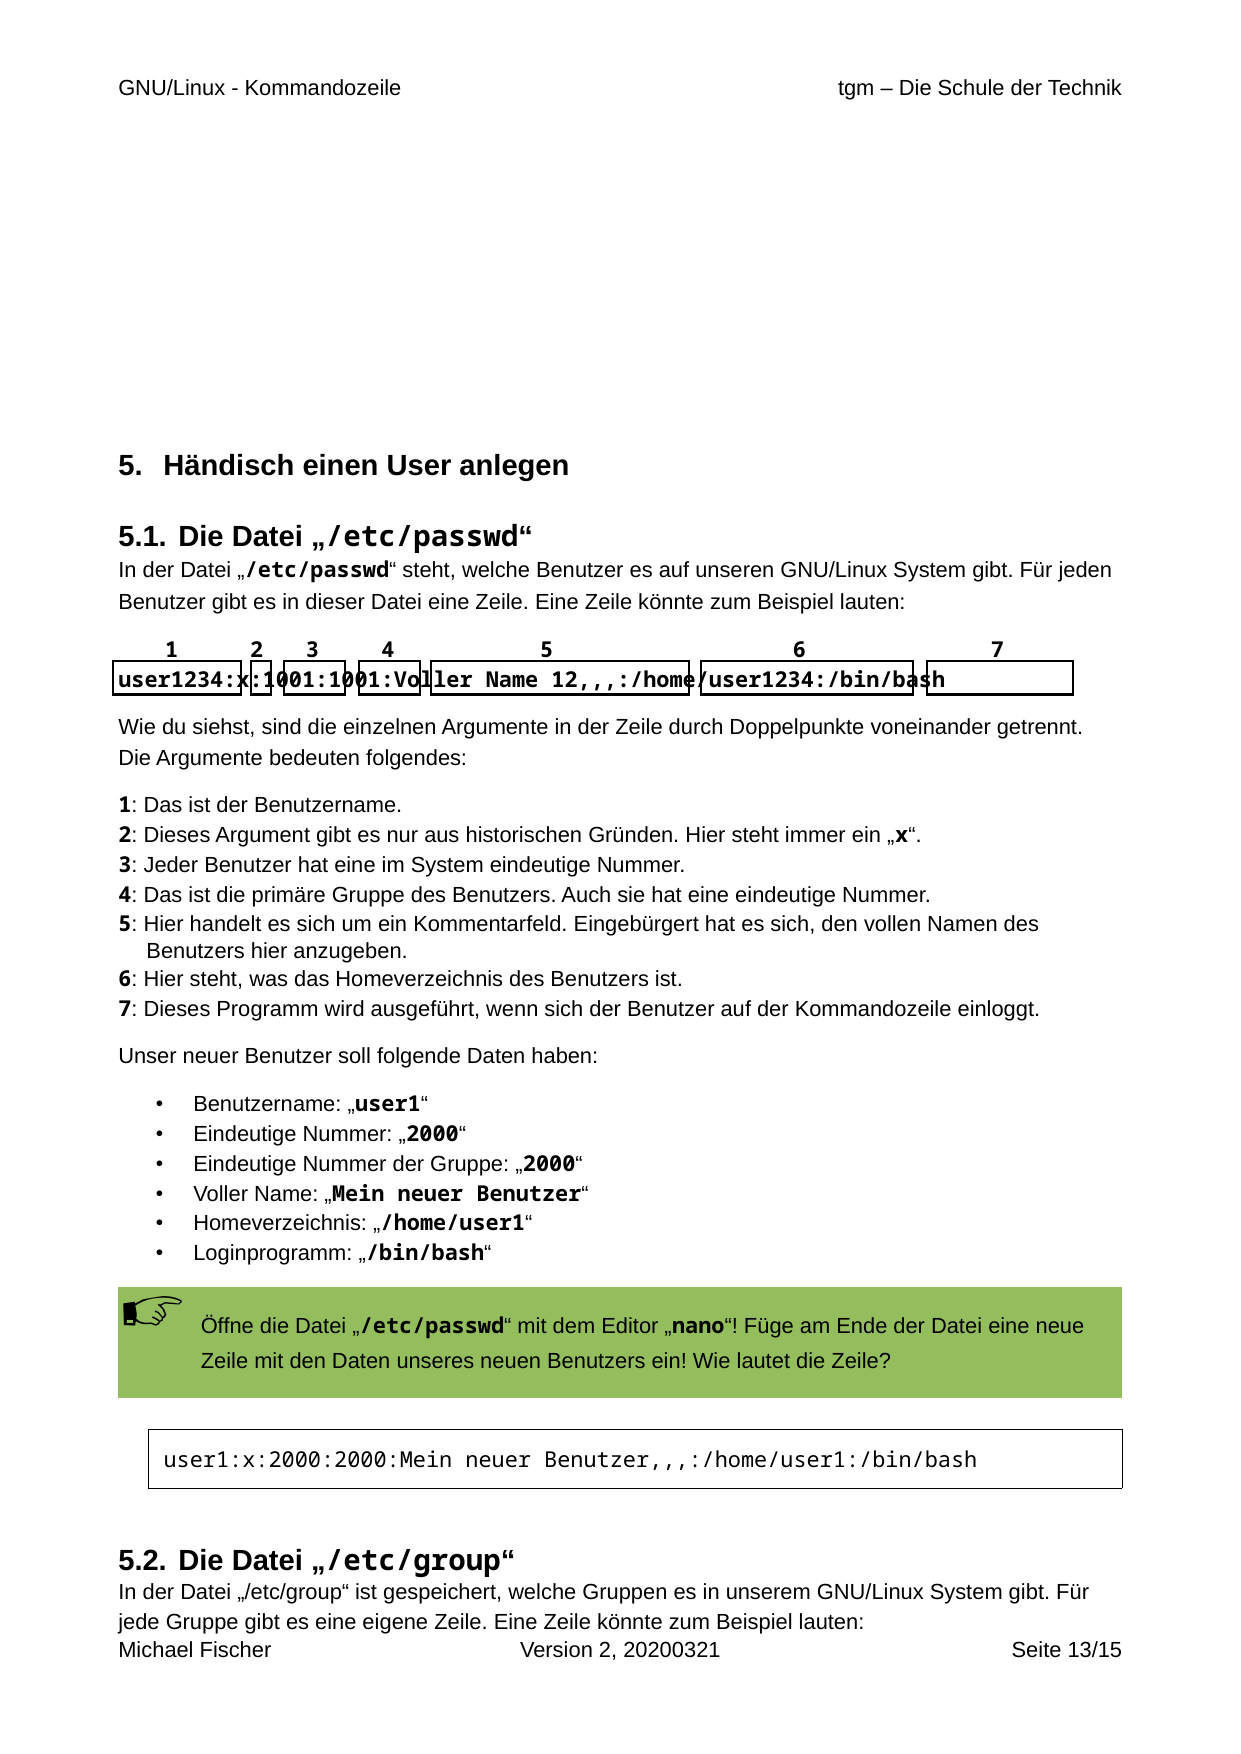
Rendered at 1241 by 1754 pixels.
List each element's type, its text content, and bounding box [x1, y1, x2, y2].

text 5: Hier handelt es sich um ein Kommentarfeld. Eingebürgert hat es sich, den vollen Namen des Benutzers hier anzugeben. [118, 908, 1122, 963]
text user1234:x:1001:1001:Voller Name 12,,,:/home/user1234:/bin/bash [118, 664, 240, 693]
list Loginprogramm: „/bin/bash“ [156, 1237, 1122, 1267]
text user1:x:2000:2000:Mein neuer Benutzer,,,:/home/user1:/bin/bash [149, 1430, 1122, 1488]
list Voller Name: „Mein neuer Benutzer“ [156, 1178, 1122, 1207]
text In der Datei „/etc/passwd“ steht, welche Benutzer es auf unseren GNU/Linux System gibt. Für jeden Benutzer gibt es in dieser Datei eine Zeile. Eine Zeile könnte zum Beispiel lauten: [118, 554, 1122, 614]
text ☞ Öffne die Datei „/etc/passwd“ mit dem Editor „nano“! Füge am Ende der Datei eine neue Zeile mit den Daten unseres neuen Benutzers ein! Wie lautet die Zeile? [118, 1287, 1122, 1398]
text user1234:x:1001:1001:Voller Name 12,,,:/home/user1234:/bin/bash [432, 664, 688, 693]
text In der Datei „/etc/group“ ist gespeichert, welche Gruppen es in unserem GNU/Linux System gibt. Für jede Gruppe gibt es eine eigene Zeile. Eine Zeile könnte zum Beispiel lauten: [118, 1579, 1122, 1634]
text 7: Dieses Programm wird ausgeführt, wenn sich der Benutzer auf der Kommandozeile einloggt. [118, 993, 1122, 1023]
list Eindeutige Nummer: „2000“ [156, 1118, 1122, 1148]
text 6: Hier steht, was das Homeverzeichnis des Benutzers ist. [118, 963, 1122, 993]
text 1: Das ist der Benutzername. [118, 789, 1122, 819]
text 4: Das ist die primäre Gruppe des Benutzers. Auch sie hat eine eindeutige Nummer. [118, 878, 1122, 908]
text 1 2 3 4 5 6 7 [118, 634, 1122, 664]
text user1234:x:1001:1001:Voller Name 12,,,:/home/user1234:/bin/bash [1074, 664, 1122, 694]
text user1234:x:1001:1001:Voller Name 12,,,:/home/user1234:/bin/bash [928, 664, 1072, 693]
list Eindeutige Nummer der Gruppe: „2000“ [156, 1148, 1122, 1178]
text 2: Dieses Argument gibt es nur aus historischen Gründen. Hier steht immer ein „x“. [118, 819, 1122, 849]
subtitle Die Datei „/etc/group“ [118, 1539, 1122, 1579]
text Wie du siehst, sind die einzelnen Argumente in der Zeile durch Doppelpunkte voneinander getrennt. Die Argumente bedeuten folgendes: [118, 714, 1122, 769]
list Homeverzeichnis: „/home/user1“ [156, 1207, 1122, 1237]
text Unser neuer Benutzer soll folgende Daten haben: [118, 1043, 1122, 1069]
text user1234:x:1001:1001:Voller Name 12,,,:/home/user1234:/bin/bash [285, 664, 344, 693]
text user1234:x:1001:1001:Voller Name 12,,,:/home/user1234:/bin/bash [360, 664, 419, 693]
text user1234:x:1001:1001:Voller Name 12,,,:/home/user1234:/bin/bash [702, 664, 912, 693]
subtitle Die Datei „/etc/passwd“ [118, 515, 1122, 554]
list Benutzername: „user1“ [156, 1088, 1122, 1118]
text 3: Jeder Benutzer hat eine im System eindeutige Nummer. [118, 849, 1122, 878]
subtitle Händisch einen User anlegen [118, 448, 1122, 481]
